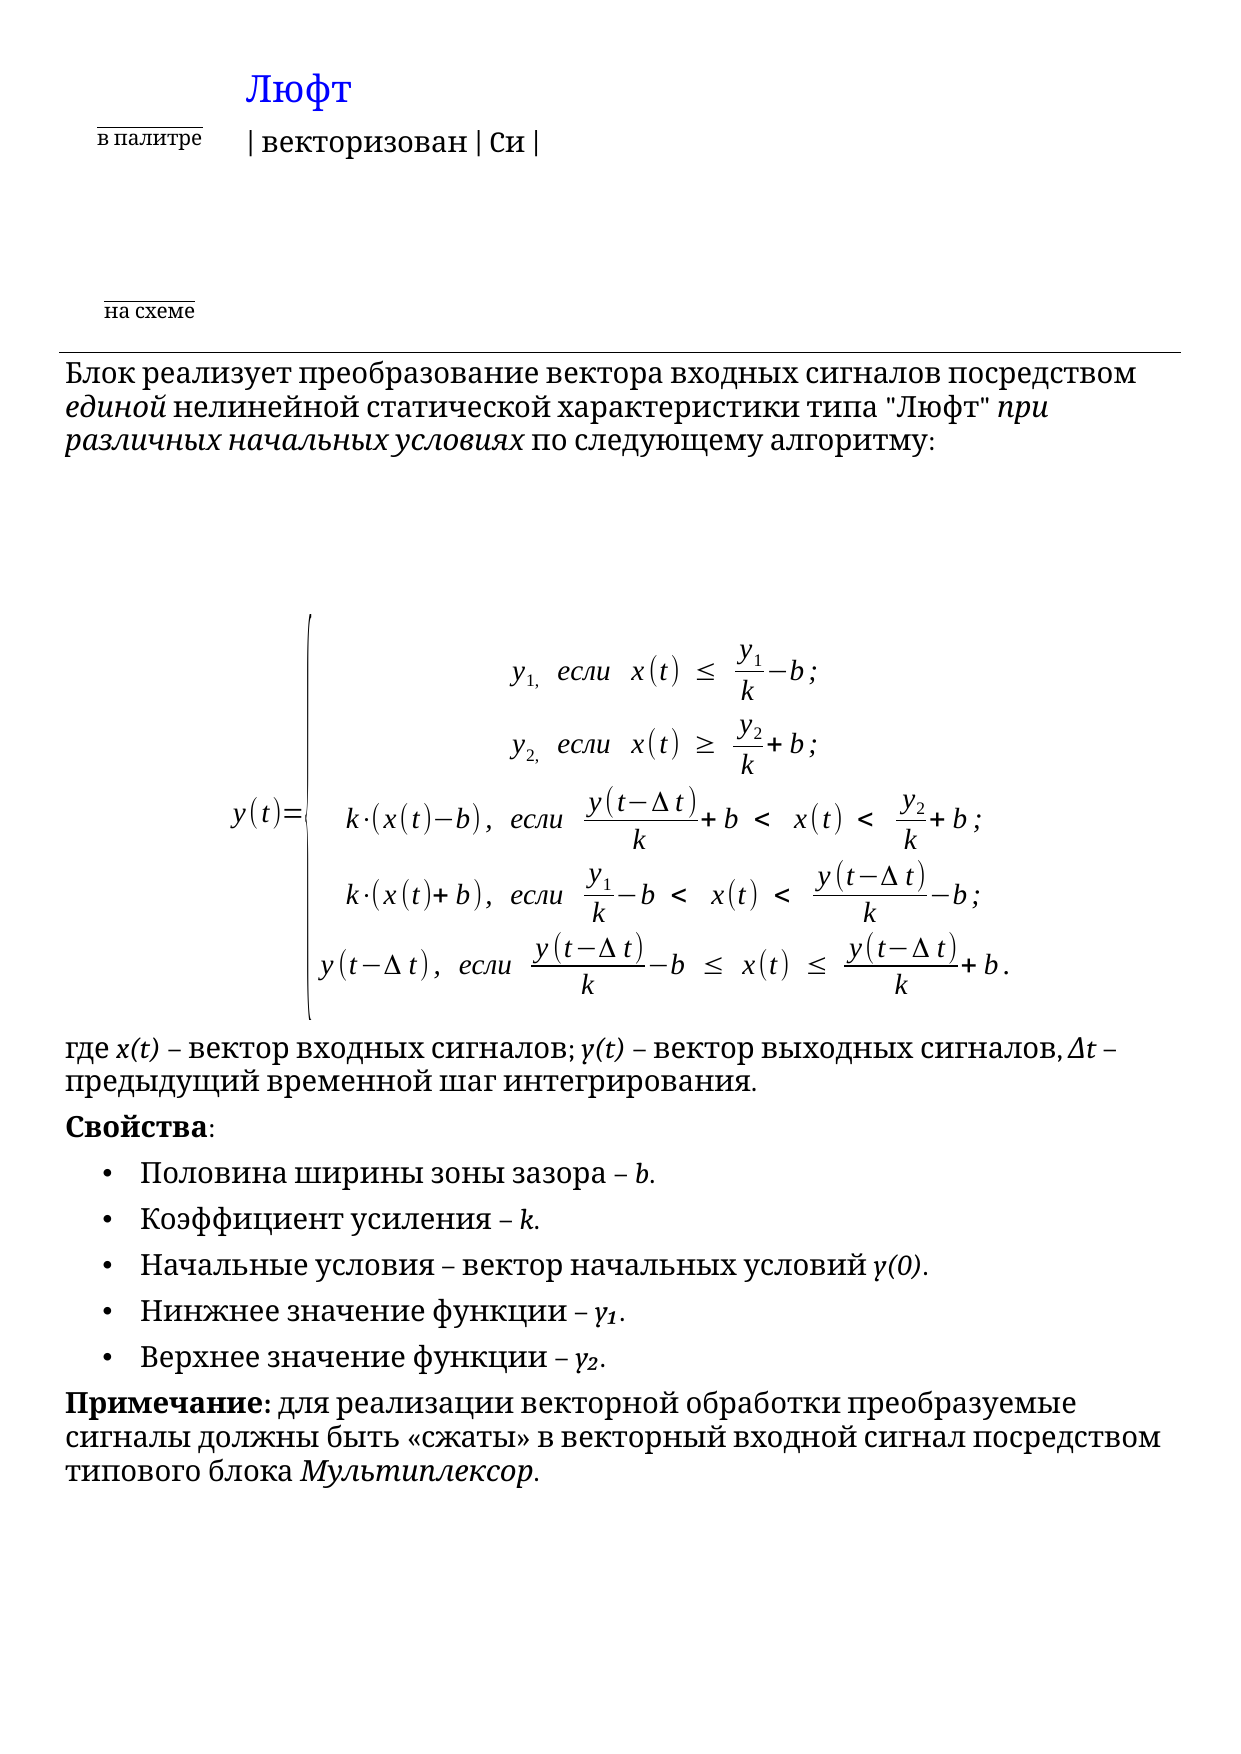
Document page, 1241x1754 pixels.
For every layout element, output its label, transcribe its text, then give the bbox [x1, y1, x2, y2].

table_header [59, 59, 240, 121]
table_cell | векторизован | Cи | [240, 121, 1181, 178]
table_header Люфт [240, 59, 1181, 121]
table_cell [59, 178, 240, 294]
table_cell на схеме [59, 294, 240, 352]
table_cell в палитре [59, 121, 240, 178]
table_cell [240, 178, 1181, 294]
table_cell Блок реализует преобразование вектора входных сигналов посредством единой нелинейной статической характеристики типа "Люфт" при различных начальных условиях по следующему алгоритму: где x(t) – вектор входных сигналов; y(t) – вектор выходных сигналов, Δt – предыдущий временной шаг интегрирования. Свойства: Половина ширины зоны зазора – b. Коэффициент усиления – k. Начальные условия – вектор начальных условий y(0). Нинжнее значение функции – y₁. Верхнее значение функции – y₂. Примечание: для реализации векторной обработки преобразуемые сигналы должны быть «сжаты» в векторный входной сигнал посредством типового блока Мультиплексор. [59, 353, 1181, 1507]
table_cell [240, 294, 1181, 352]
